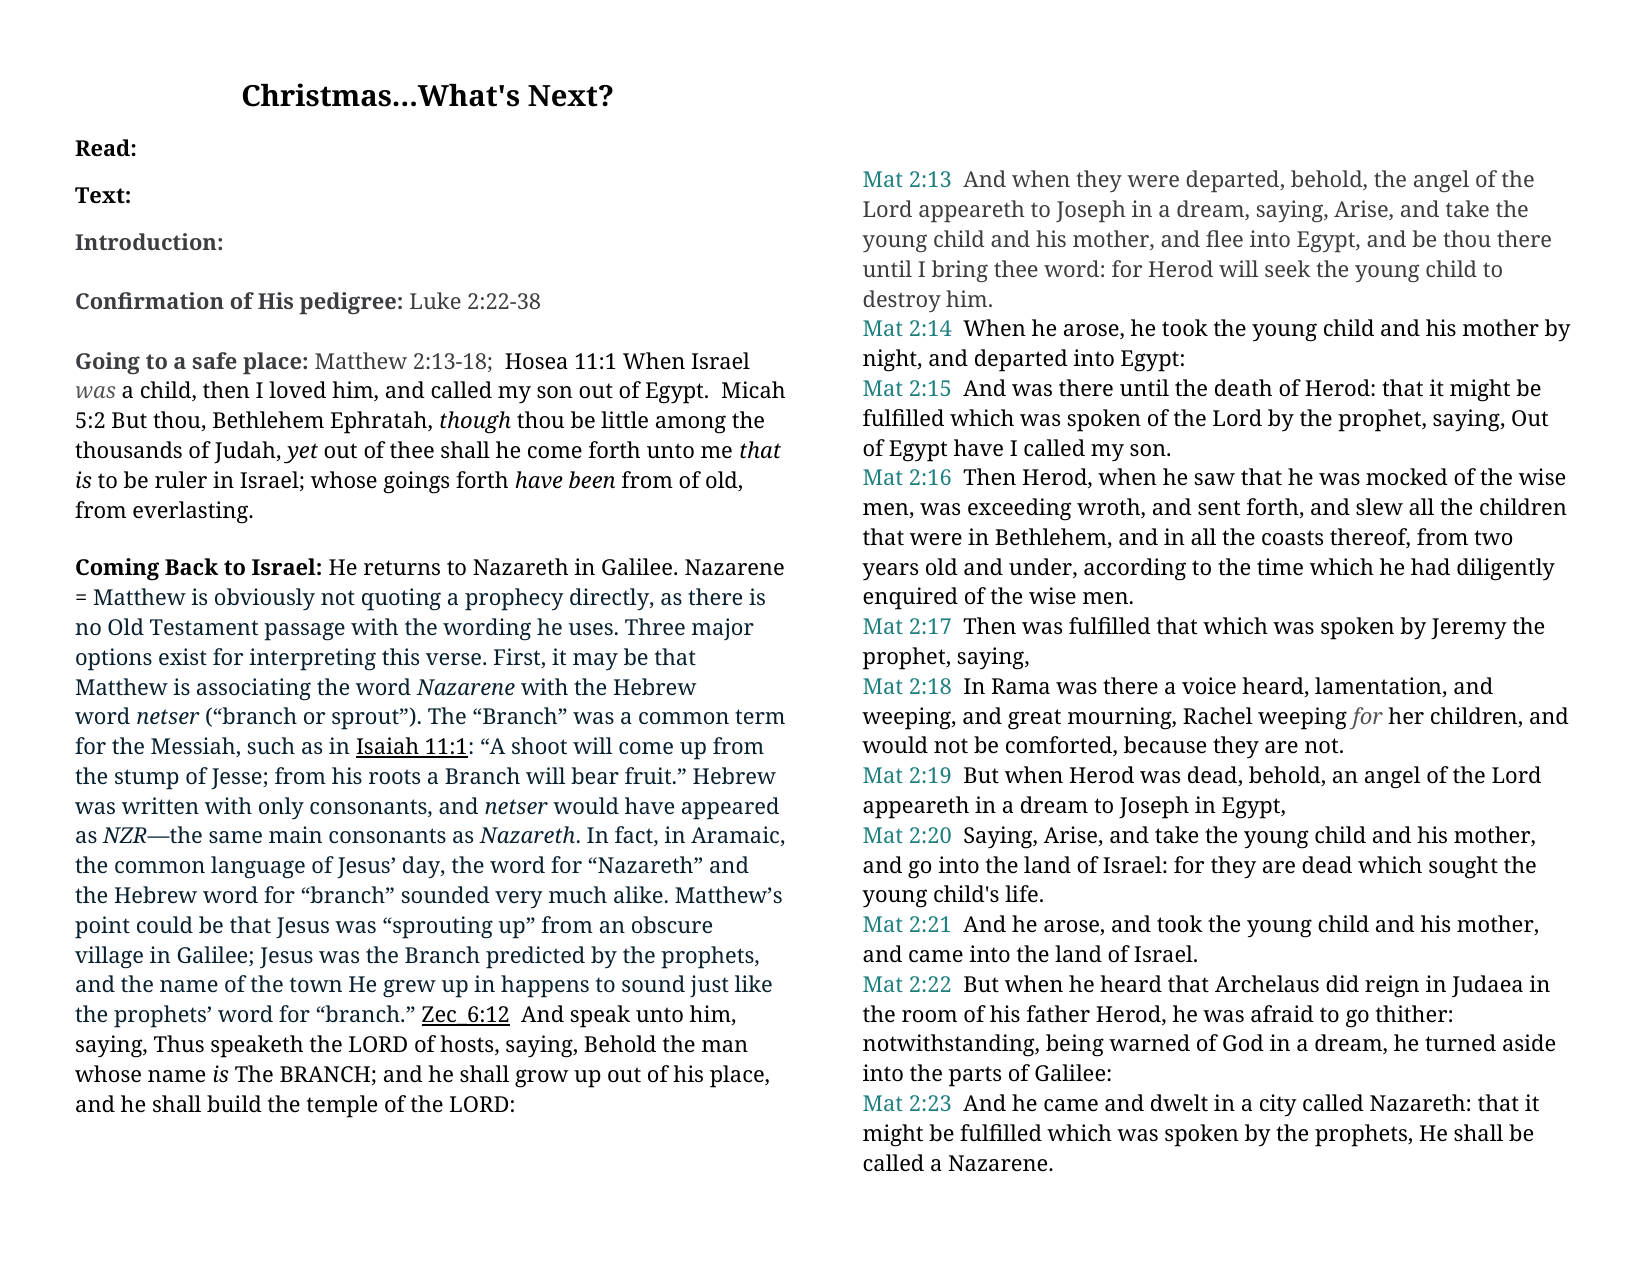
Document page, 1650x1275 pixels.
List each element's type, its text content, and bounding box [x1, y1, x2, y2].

text Introduction: [75, 226, 787, 256]
text Going to a safe place: Matthew 2:13-18; Hosea 11:1 When Israel was a child, then I loved him, and called my son out of Egypt. Micah 5:2 But thou, Bethlehem Ephratah, though thou be little among the thousands of Judah, yet out of thee shall he come forth unto me that is to be ruler in Israel; whose goings forth have been from of old, from everlasting. [75, 346, 787, 524]
text Mat 2:16 Then Herod, when he saw that he was mocked of the wise men, was exceeding wroth, and sent forth, and slew all the children that were in Bethlehem, and in all the coasts thereof, from two years old and under, according to the time which he had diligently enquired of the wise men. [862, 462, 1575, 611]
text Mat 2:13 And when they were departed, behold, the angel of the Lord appeareth to Joseph in a dream, saying, Arise, and take the young child and his mother, and flee into Egypt, and be thou there until I bring thee word: for Herod will seek the young child to destroy him. [862, 164, 1575, 313]
text Text: [75, 180, 787, 209]
text Confirmation of His pedigree: Luke 2:22-38 [75, 286, 787, 316]
text Mat 2:19 But when Herod was dead, behold, an angel of the Lord appeareth in a dream to Joseph in Egypt, [862, 760, 1575, 820]
text Mat 2:18 In Rama was there a voice heard, lamentation, and weeping, and great mourning, Rachel weeping for her children, and would not be comforted, because they are not. [862, 671, 1575, 760]
text Mat 2:23 And he came and dwelt in a city called Nazareth: that it might be fulfilled which was spoken by the prophets, He shall be called a Nazarene. [862, 1088, 1575, 1177]
text Mat 2:21 And he arose, and took the young child and his mother, and came into the land of Israel. [862, 909, 1575, 969]
text Mat 2:14 When he arose, he took the young child and his mother by night, and departed into Egypt: [862, 313, 1575, 373]
text Mat 2:17 Then was fulfilled that which was spoken by Jeremy the prophet, saying, [862, 611, 1575, 671]
text Mat 2:22 But when he heard that Archelaus did reign in Judaea in the room of his father Herod, he was afraid to go thither: notwithstanding, being warned of God in a dream, he turned aside into the parts of Galilee: [862, 969, 1575, 1088]
text Read: [75, 133, 787, 163]
text Christmas...What's Next? [75, 75, 787, 115]
text Mat 2:15 And was there until the death of Herod: that it might be fulfilled which was spoken of the Lord by the prophet, saying, Out of Egypt have I called my son. [862, 373, 1575, 462]
text Mat 2:20 Saying, Arise, and take the young child and his mother, and go into the land of Israel: for they are dead which sought the young child's life. [862, 820, 1575, 909]
text Coming Back to Israel: He returns to Nazareth in Galilee. Nazarene = Matthew is obviously not quoting a prophecy directly, as there is no Old Testament passage with the wording he uses. Three major options exist for interpreting this verse. First, it may be that Matthew is associating the word Nazarene with the Hebrew word netser (“branch or sprout”). The “Branch” was a common term for the Messiah, such as in Isaiah 11:1: “A shoot will come up from the stump of Jesse; from his roots a Branch will bear fruit.” Hebrew was written with only consonants, and netser would have appeared as NZR—the same main consonants as Nazareth. In fact, in Aramaic, the common language of Jesus’ day, the word for “Nazareth” and the Hebrew word for “branch” sounded very much alike. Matthew’s point could be that Jesus was “sprouting up” from an obscure village in Galilee; Jesus was the Branch predicted by the prophets, and the name of the town He grew up in happens to sound just like the prophets’ word for “branch.” Zec_6:12 And speak unto him, saying, Thus speaketh the LORD of hosts, saying, Behold the man whose name is The BRANCH; and he shall grow up out of his place, and he shall build the temple of the LORD: [75, 552, 787, 1118]
